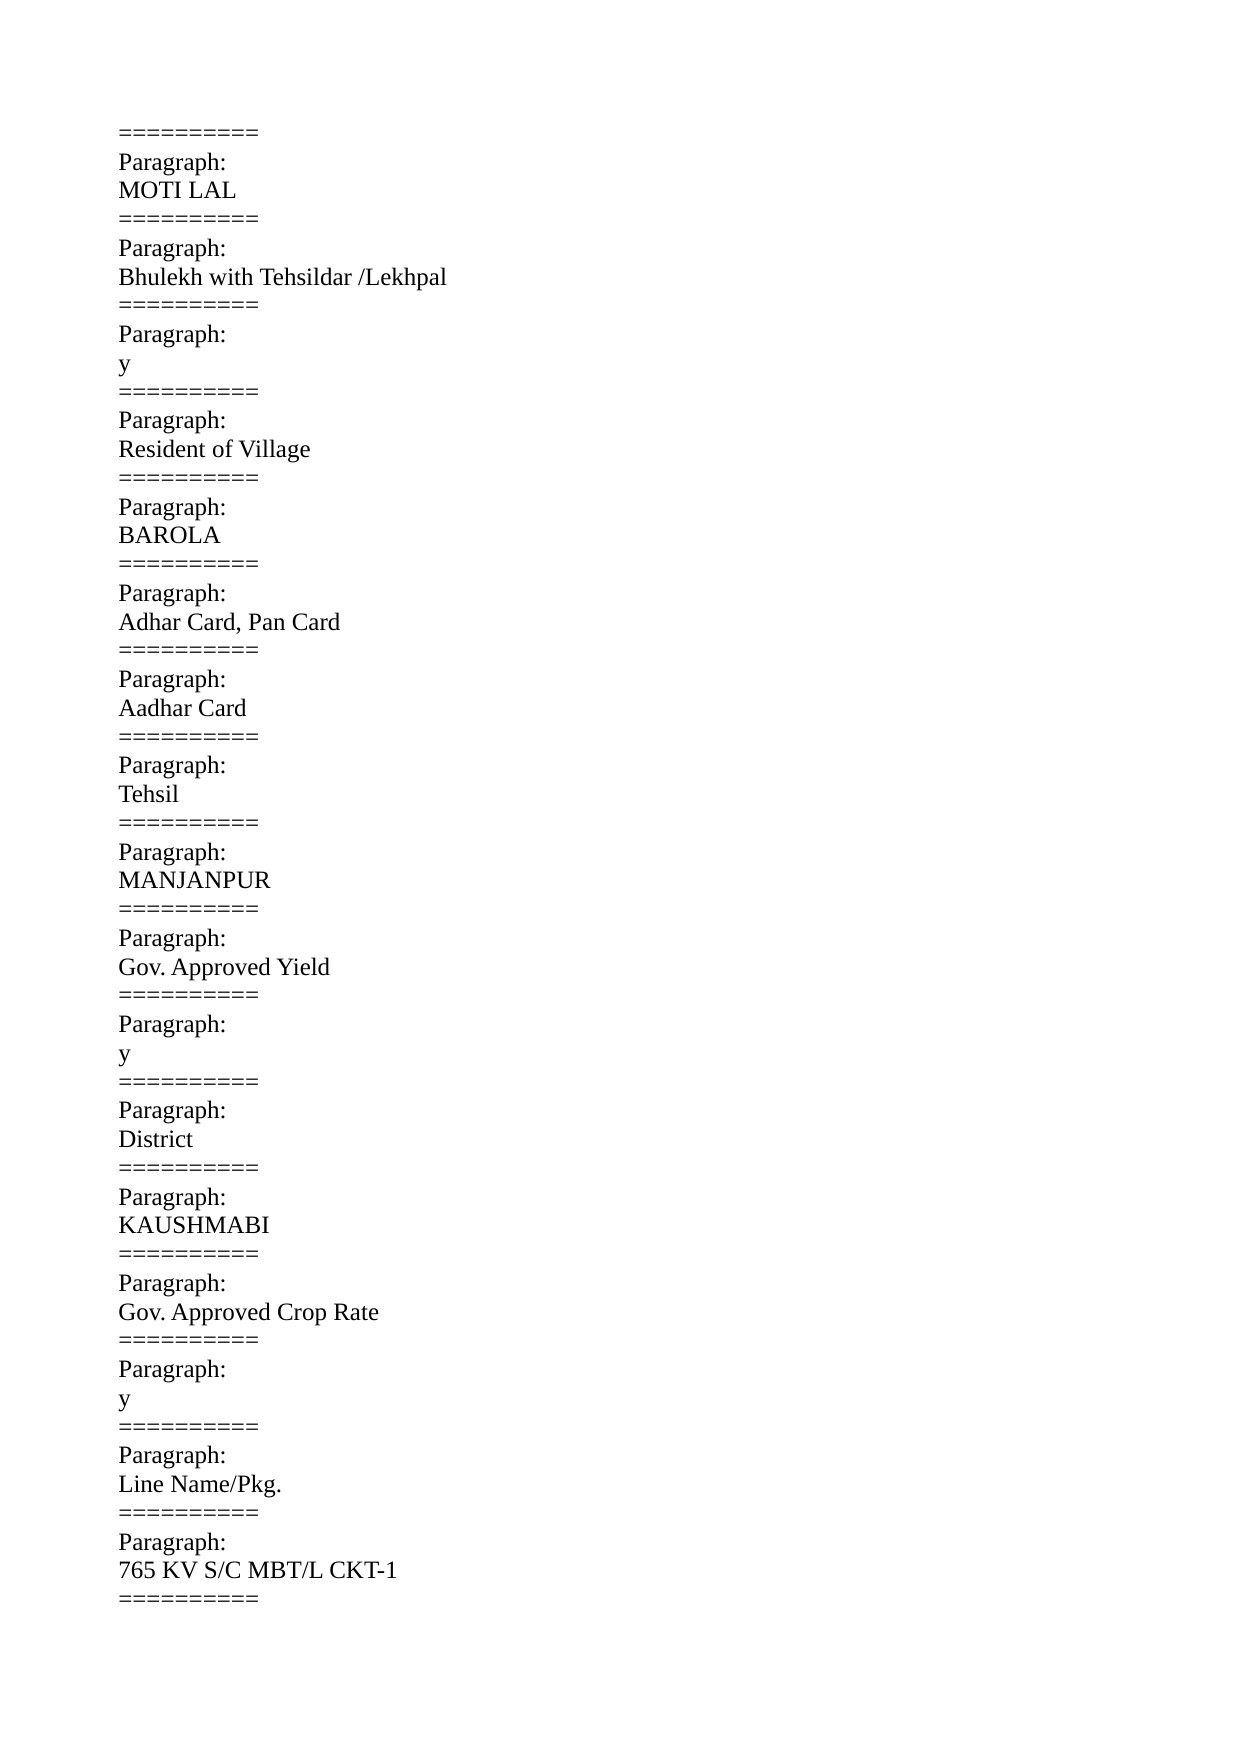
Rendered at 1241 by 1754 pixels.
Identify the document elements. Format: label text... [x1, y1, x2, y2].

text Paragraph: [118, 1182, 1122, 1211]
text Paragraph: [118, 1527, 1122, 1556]
text ========== [118, 636, 1122, 664]
text Paragraph: [118, 1354, 1122, 1383]
text ========== [118, 894, 1122, 923]
text Aadhar Card [118, 693, 1122, 722]
text ========== [118, 118, 1122, 147]
text Paragraph: [118, 492, 1122, 521]
text MOTI LAL [118, 176, 1122, 204]
text ========== [118, 1584, 1122, 1613]
text Paragraph: [118, 406, 1122, 434]
text Paragraph: [118, 1096, 1122, 1124]
text ========== [118, 291, 1122, 319]
text 765 KV S/C MBT/L CKT-1 [118, 1556, 1122, 1584]
text ========== [118, 722, 1122, 751]
text BAROLA [118, 521, 1122, 549]
text ========== [118, 981, 1122, 1009]
text MANJANPUR [118, 866, 1122, 894]
text Paragraph: [118, 1268, 1122, 1297]
text Gov. Approved Yield [118, 952, 1122, 981]
text Adhar Card, Pan Card [118, 607, 1122, 636]
text Paragraph: [118, 1441, 1122, 1469]
text y [118, 1038, 1122, 1067]
text District [118, 1124, 1122, 1153]
text ========== [118, 377, 1122, 406]
text KAUSHMABI [118, 1211, 1122, 1239]
text Paragraph: [118, 837, 1122, 866]
text Paragraph: [118, 233, 1122, 262]
text Paragraph: [118, 319, 1122, 348]
text Paragraph: [118, 578, 1122, 607]
text ========== [118, 1498, 1122, 1527]
text ========== [118, 1153, 1122, 1182]
text Paragraph: [118, 147, 1122, 176]
text Tehsil [118, 779, 1122, 808]
text Paragraph: [118, 751, 1122, 779]
text ========== [118, 1412, 1122, 1441]
text Gov. Approved Crop Rate [118, 1297, 1122, 1326]
text Resident of Village [118, 434, 1122, 463]
text ========== [118, 1326, 1122, 1354]
text Bhulekh with Tehsildar /Lekhpal [118, 262, 1122, 291]
text Paragraph: [118, 664, 1122, 693]
text ========== [118, 204, 1122, 233]
text y [118, 348, 1122, 377]
text Paragraph: [118, 1009, 1122, 1038]
text ========== [118, 463, 1122, 492]
text Line Name/Pkg. [118, 1469, 1122, 1498]
text ========== [118, 1067, 1122, 1096]
text ========== [118, 1239, 1122, 1268]
text y [118, 1383, 1122, 1412]
text ========== [118, 549, 1122, 578]
text Paragraph: [118, 923, 1122, 952]
text ========== [118, 808, 1122, 837]
